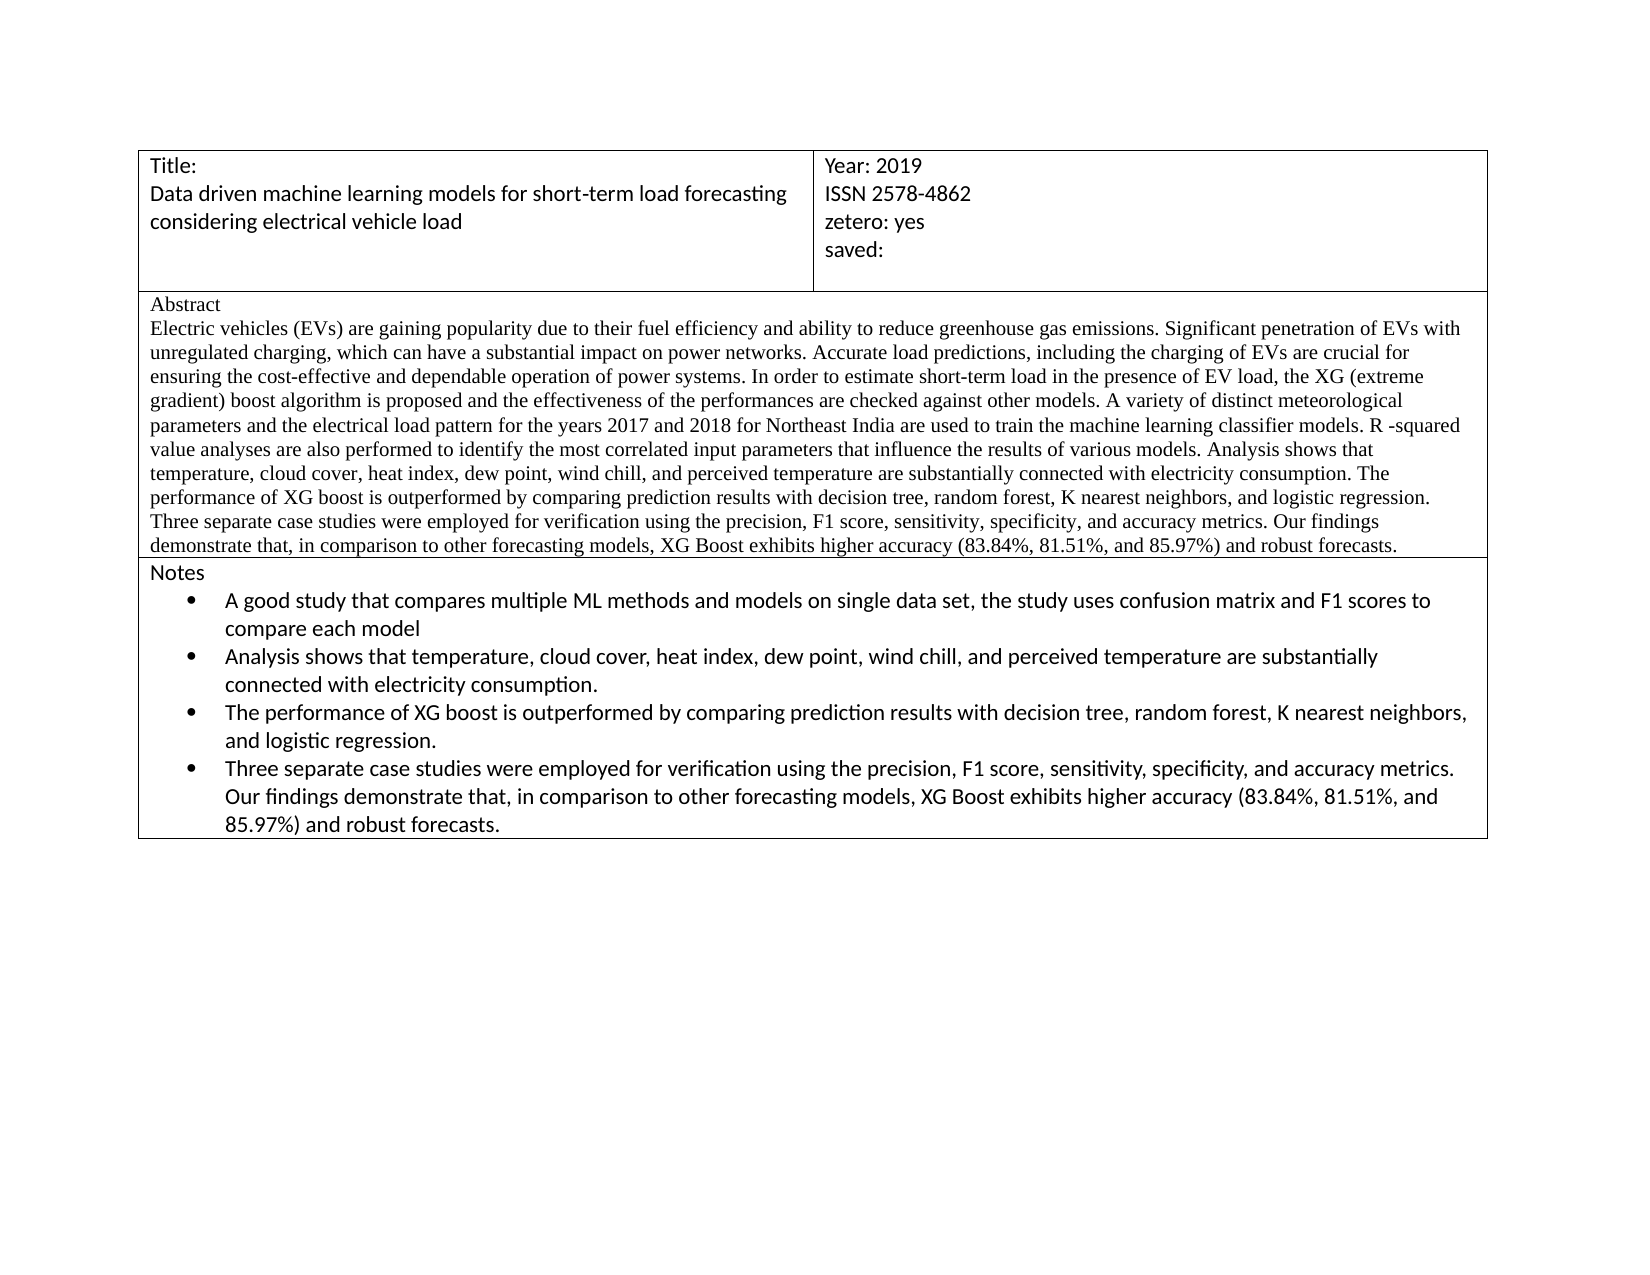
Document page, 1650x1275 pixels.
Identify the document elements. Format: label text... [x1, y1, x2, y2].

table_header Title: Data driven machine learning models for short‐term load forecasting considering electrical vehicle load [139, 151, 813, 291]
table_cell Notes A good study that compares multiple ML methods and models on single data set, the study uses confusion matrix and F1 scores to compare each model Analysis shows that temperature, cloud cover, heat index, dew point, wind chill, and perceived temperature are substantially connected with electricity consumption. The performance of XG boost is outperformed by comparing prediction results with decision tree, random forest, K nearest neighbors, and logistic regression. Three separate case studies were employed for verification using the precision, F1 score, sensitivity, specificity, and accuracy metrics. Our findings demonstrate that, in comparison to other forecasting models, XG Boost exhibits higher accuracy (83.84%, 81.51%, and 85.97%) and robust forecasts. [139, 558, 1487, 838]
table_header Year: 2019 ISSN 2578-4862 zetero: yes saved: [814, 151, 1487, 291]
table_cell Abstract Electric vehicles (EVs) are gaining popularity due to their fuel efficiency and ability to reduce greenhouse gas emissions. Significant penetration of EVs with unregulated charging, which can have a substantial impact on power networks. Accurate load predictions, including the charging of EVs are crucial for ensuring the cost‐effective and dependable operation of power systems. In order to estimate short‐term load in the presence of EV load, the XG (extreme gradient) boost algorithm is proposed and the effectiveness of the performances are checked against other models. A variety of distinct meteorological parameters and the electrical load pattern for the years 2017 and 2018 for Northeast India are used to train the machine learning classifier models. R ‐squared value analyses are also performed to identify the most correlated input parameters that influence the results of various models. Analysis shows that temperature, cloud cover, heat index, dew point, wind chill, and perceived temperature are substantially connected with electricity consumption. The performance of XG boost is outperformed by comparing prediction results with decision tree, random forest, K nearest neighbors, and logistic regression. Three separate case studies were employed for verification using the precision, F1 score, sensitivity, specificity, and accuracy metrics. Our findings demonstrate that, in comparison to other forecasting models, XG Boost exhibits higher accuracy (83.84%, 81.51%, and 85.97%) and robust forecasts. [139, 292, 1487, 557]
